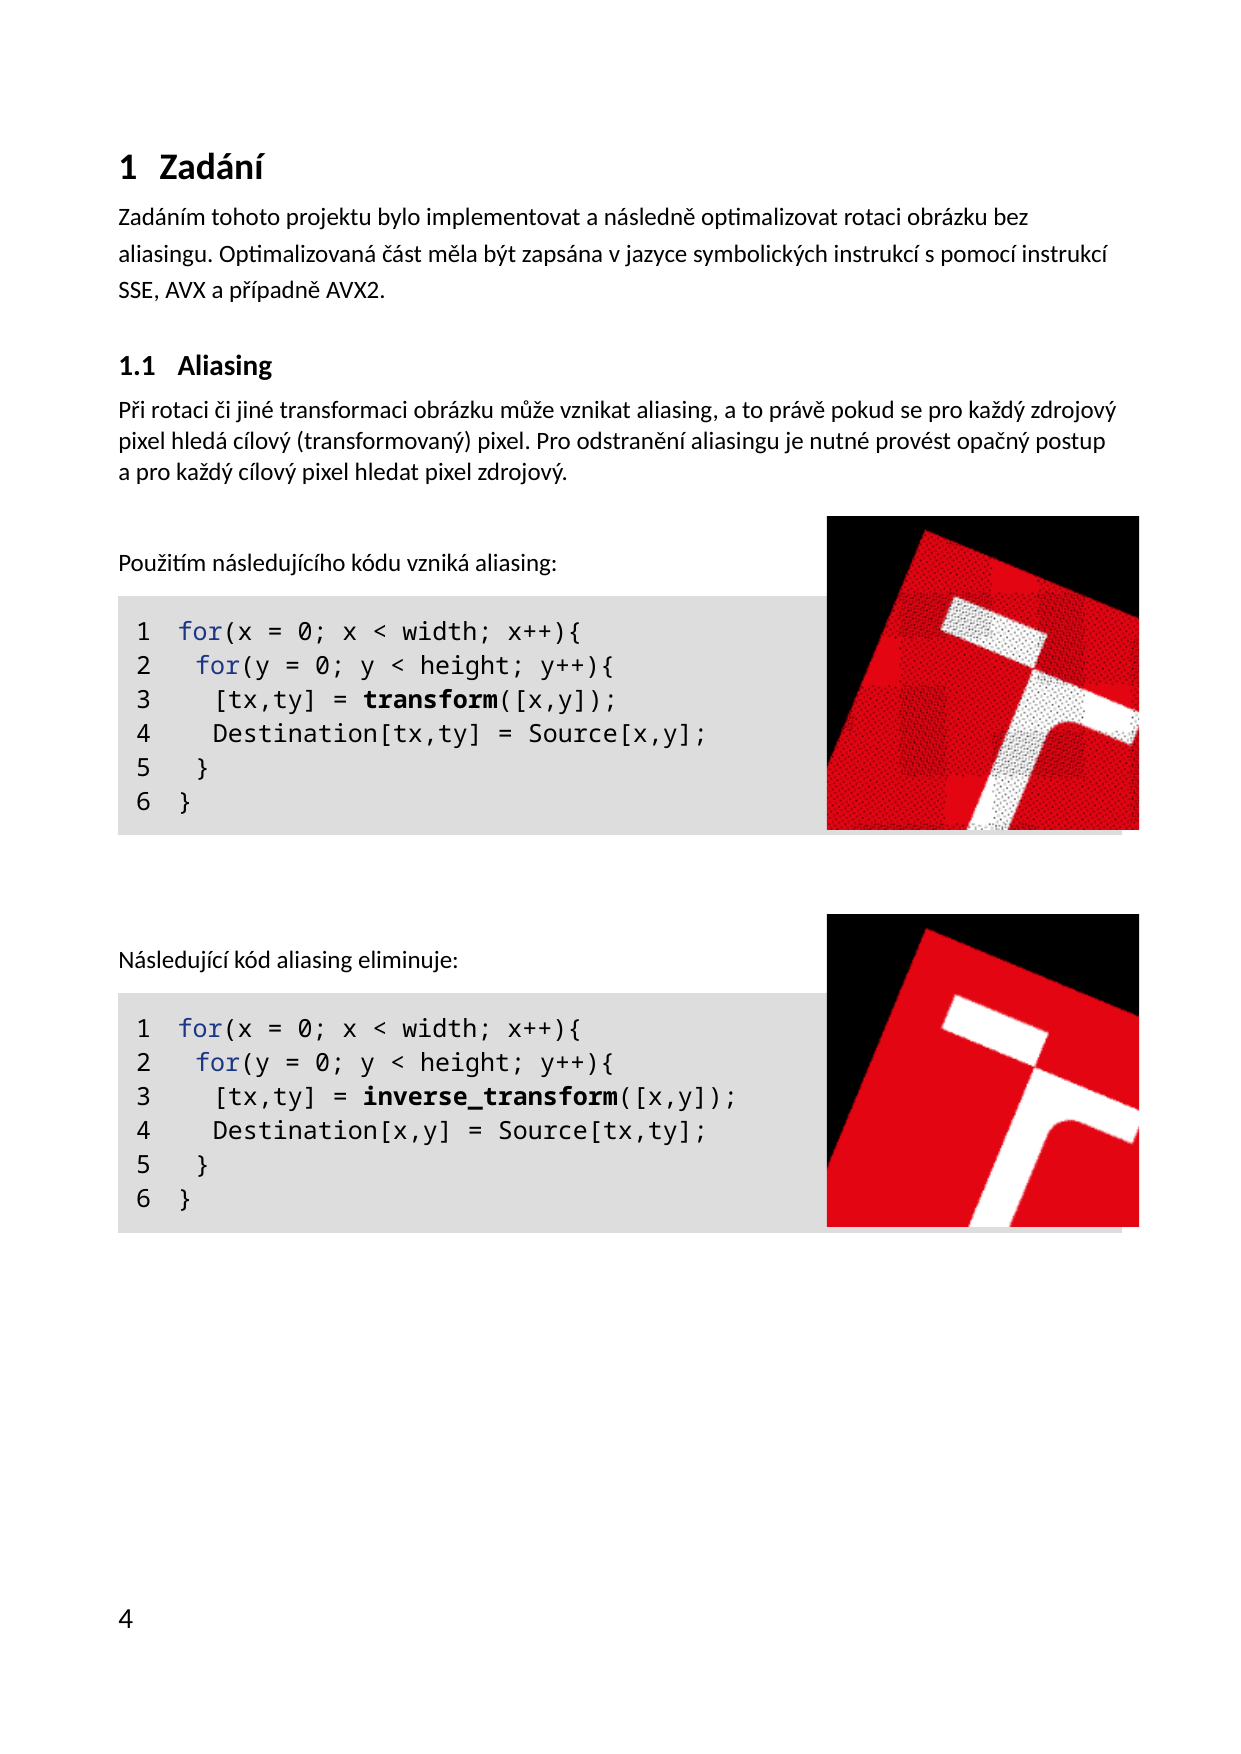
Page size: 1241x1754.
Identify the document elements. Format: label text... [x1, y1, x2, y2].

list Zadání [118, 143, 1122, 189]
picture [826, 516, 1140, 830]
text Následující kód aliasing eliminuje: [118, 944, 826, 975]
list } [118, 1181, 1122, 1233]
list Destination[x,y] = Source[tx,ty]; [118, 1113, 826, 1147]
text Použitím následujícího kódu vzniká aliasing: [118, 547, 826, 578]
list [tx,ty] = transform([x,y]); [118, 681, 826, 715]
picture [826, 914, 1140, 1227]
subtitle Aliasing [118, 347, 1122, 382]
list } [118, 749, 826, 783]
list } [118, 783, 1122, 835]
list for(y = 0; y < height; y++){ [118, 647, 826, 681]
text Při rotaci či jiné transformaci obrázku může vznikat aliasing, a to právě pokud se pro každý zdrojový pixel hledá cílový (transformovaný) pixel. Pro odstranění aliasingu je nutné provést opačný postup a pro každý cílový pixel hledat pixel zdrojový. [118, 395, 1122, 486]
list [tx,ty] = inverse_transform([x,y]); [118, 1079, 826, 1113]
list } [118, 1147, 826, 1181]
list for(x = 0; x < width; x++){ [118, 993, 826, 1044]
list for(x = 0; x < width; x++){ [118, 596, 826, 647]
text Zadáním tohoto projektu bylo implementovat a následně optimalizovat rotaci obrázku bez aliasingu. Optimalizovaná část měla být zapsána v jazyce symbolických instrukcí s pomocí instrukcí SSE, AVX a případně AVX2. [118, 201, 1122, 305]
list Destination[tx,ty] = Source[x,y]; [118, 715, 826, 749]
list for(y = 0; y < height; y++){ [118, 1044, 826, 1079]
